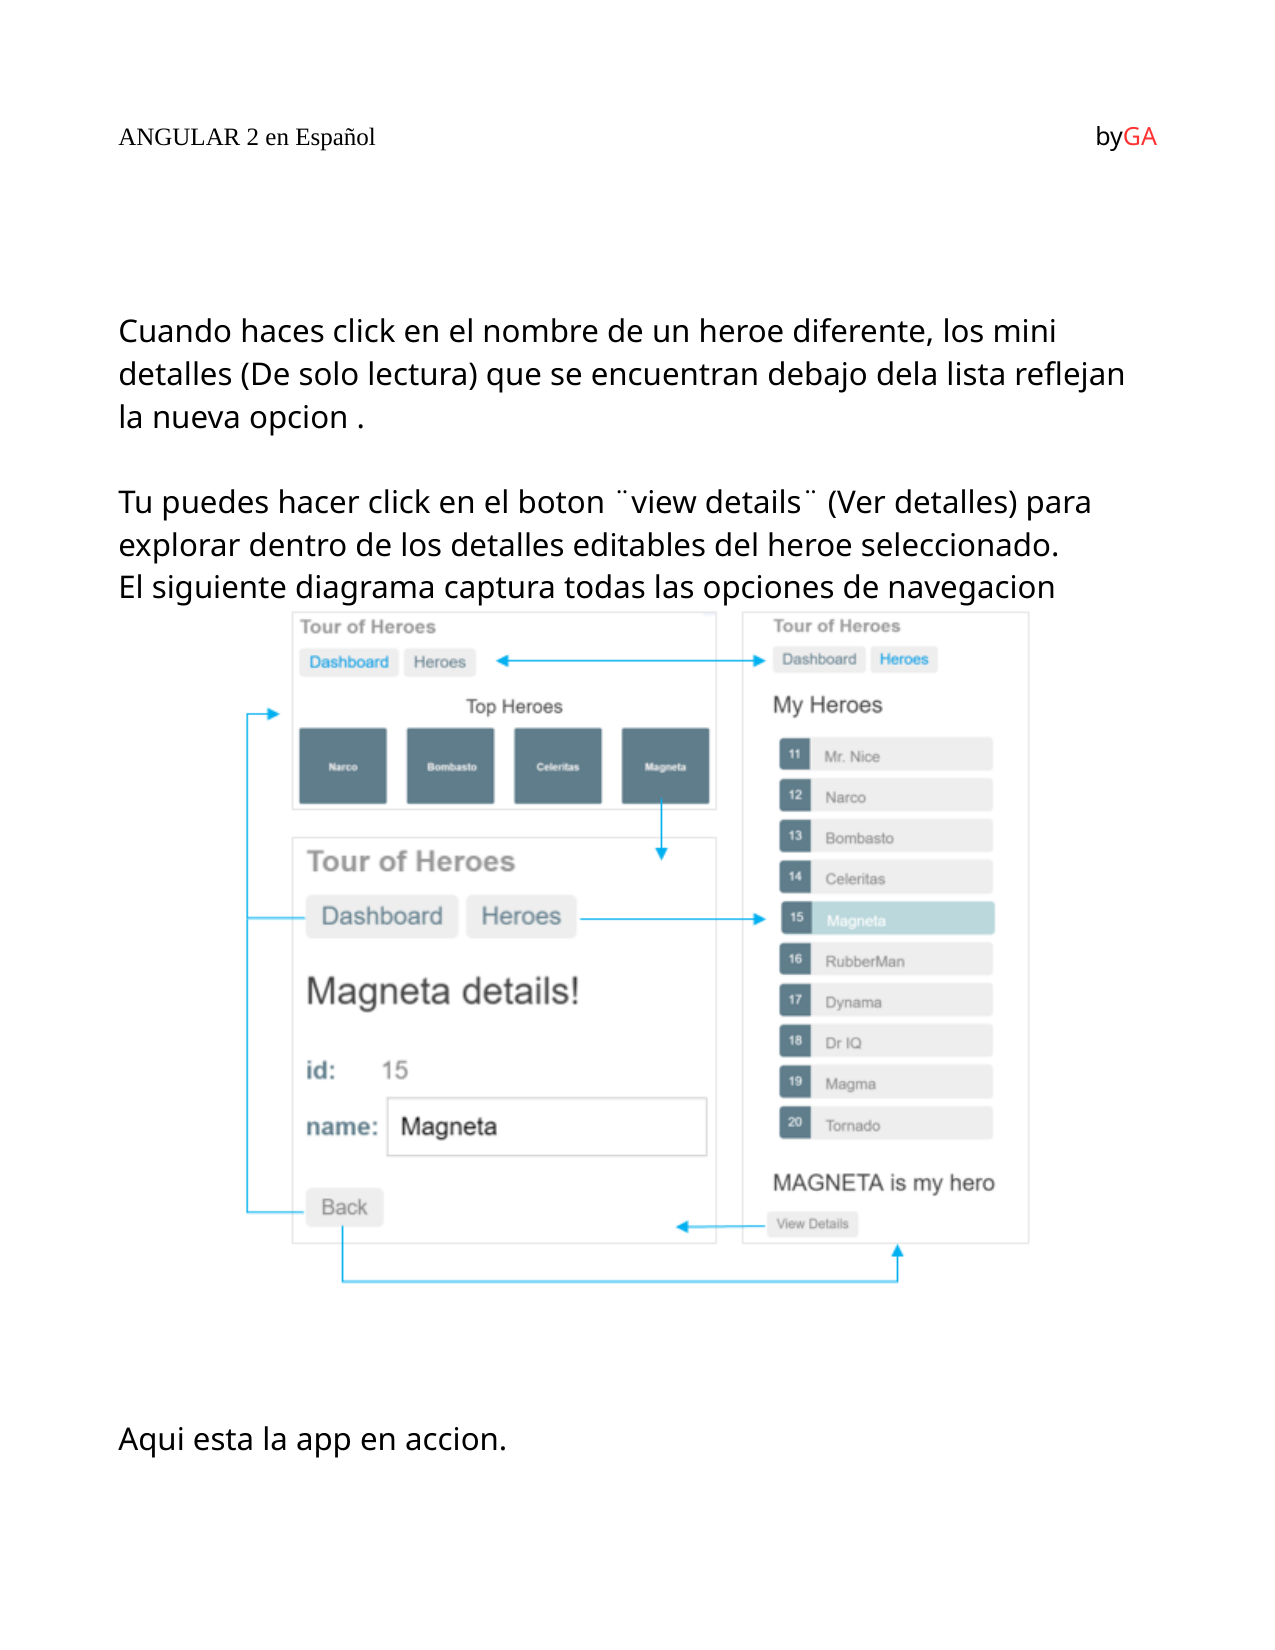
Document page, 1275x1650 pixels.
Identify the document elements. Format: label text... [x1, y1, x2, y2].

picture [242, 607, 1033, 1285]
text Tu puedes hacer click en el boton ¨view details¨ (Ver detalles) para explorar dentro de los detalles editables del heroe seleccionado. [118, 480, 1157, 565]
text Cuando haces click en el nombre de un heroe diferente, los mini detalles (De solo lectura) que se encuentran debajo dela lista reflejan la nueva opcion . [118, 309, 1157, 437]
text Aqui esta la app en accion. [118, 1417, 1157, 1460]
text El siguiente diagrama captura todas las opciones de navegacion [118, 565, 1157, 608]
